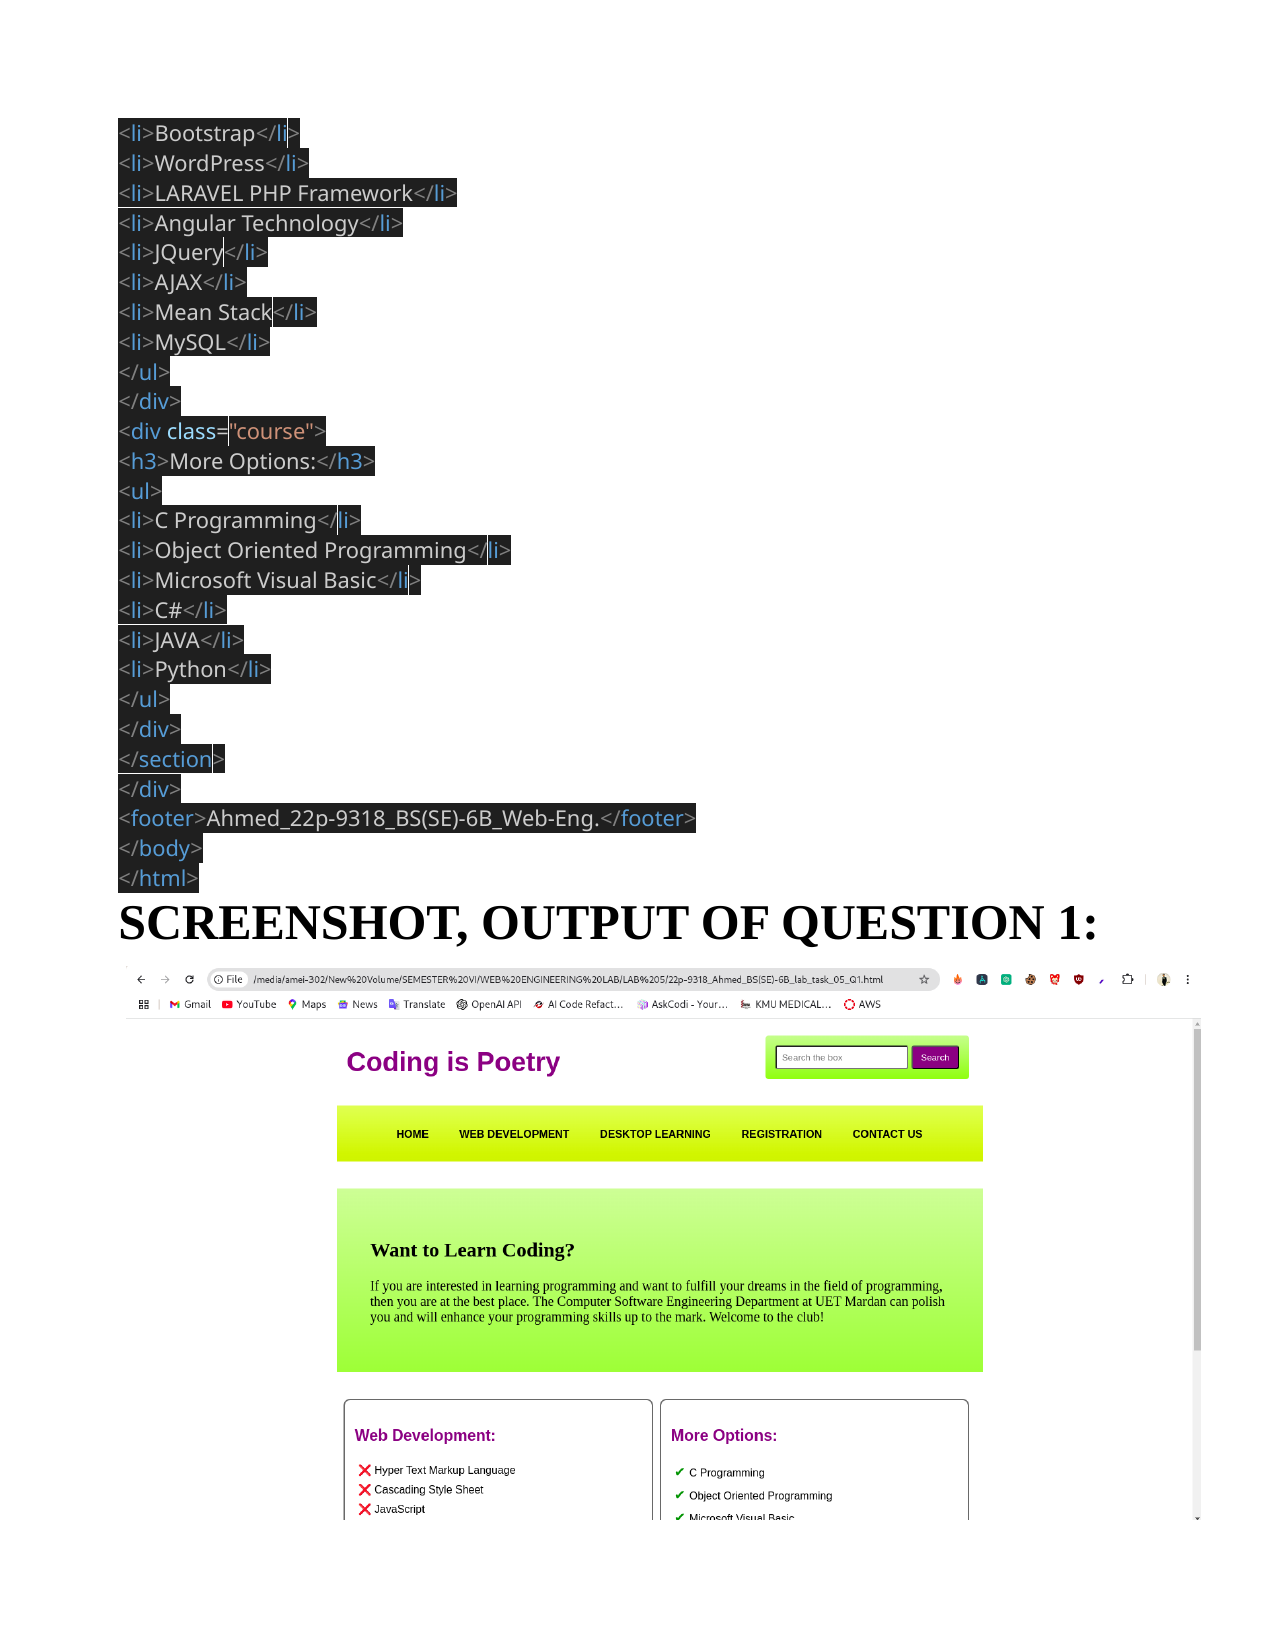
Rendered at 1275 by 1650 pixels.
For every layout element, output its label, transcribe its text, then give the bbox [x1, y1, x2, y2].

text <li>JQuery</li> [118, 237, 1157, 267]
text </ul> [118, 356, 1157, 386]
text </div> [118, 386, 1157, 416]
text <li>JAVA</li> [118, 624, 1157, 654]
text <ul> [118, 476, 1157, 505]
text <li>Mean Stack</li> [118, 297, 1157, 327]
text <h3>More Options:</h3> [118, 446, 1157, 476]
text <li>Object Oriented Programming</li> [118, 535, 1157, 565]
text <li>MySQL</li> [118, 327, 1157, 356]
text <li>Python</li> [118, 654, 1157, 684]
text SCREENSHOT, OUTPUT OF QUESTION 1: [118, 893, 1157, 950]
text </ul> [118, 684, 1157, 714]
text <li>Microsoft Visual Basic</li> [118, 565, 1157, 595]
text </html> [118, 863, 1157, 893]
text <div class="course"> [118, 416, 1157, 446]
text </body> [118, 833, 1157, 863]
text </div> [118, 714, 1157, 744]
text </section> [118, 744, 1157, 773]
text <li>Bootstrap</li> [118, 118, 1157, 148]
text <footer>Ahmed_22p-9318_BS(SE)-6B_Web-Eng.</footer> [118, 803, 1157, 833]
text <li>C Programming</li> [118, 505, 1157, 535]
text <li>C#</li> [118, 595, 1157, 624]
text <li>WordPress</li> [118, 148, 1157, 178]
text </div> [118, 773, 1157, 803]
text <li>LARAVEL PHP Framework</li> [118, 178, 1157, 207]
text <li>AJAX</li> [118, 267, 1157, 297]
picture [126, 966, 1201, 1520]
text <li>Angular Technology</li> [118, 207, 1157, 237]
